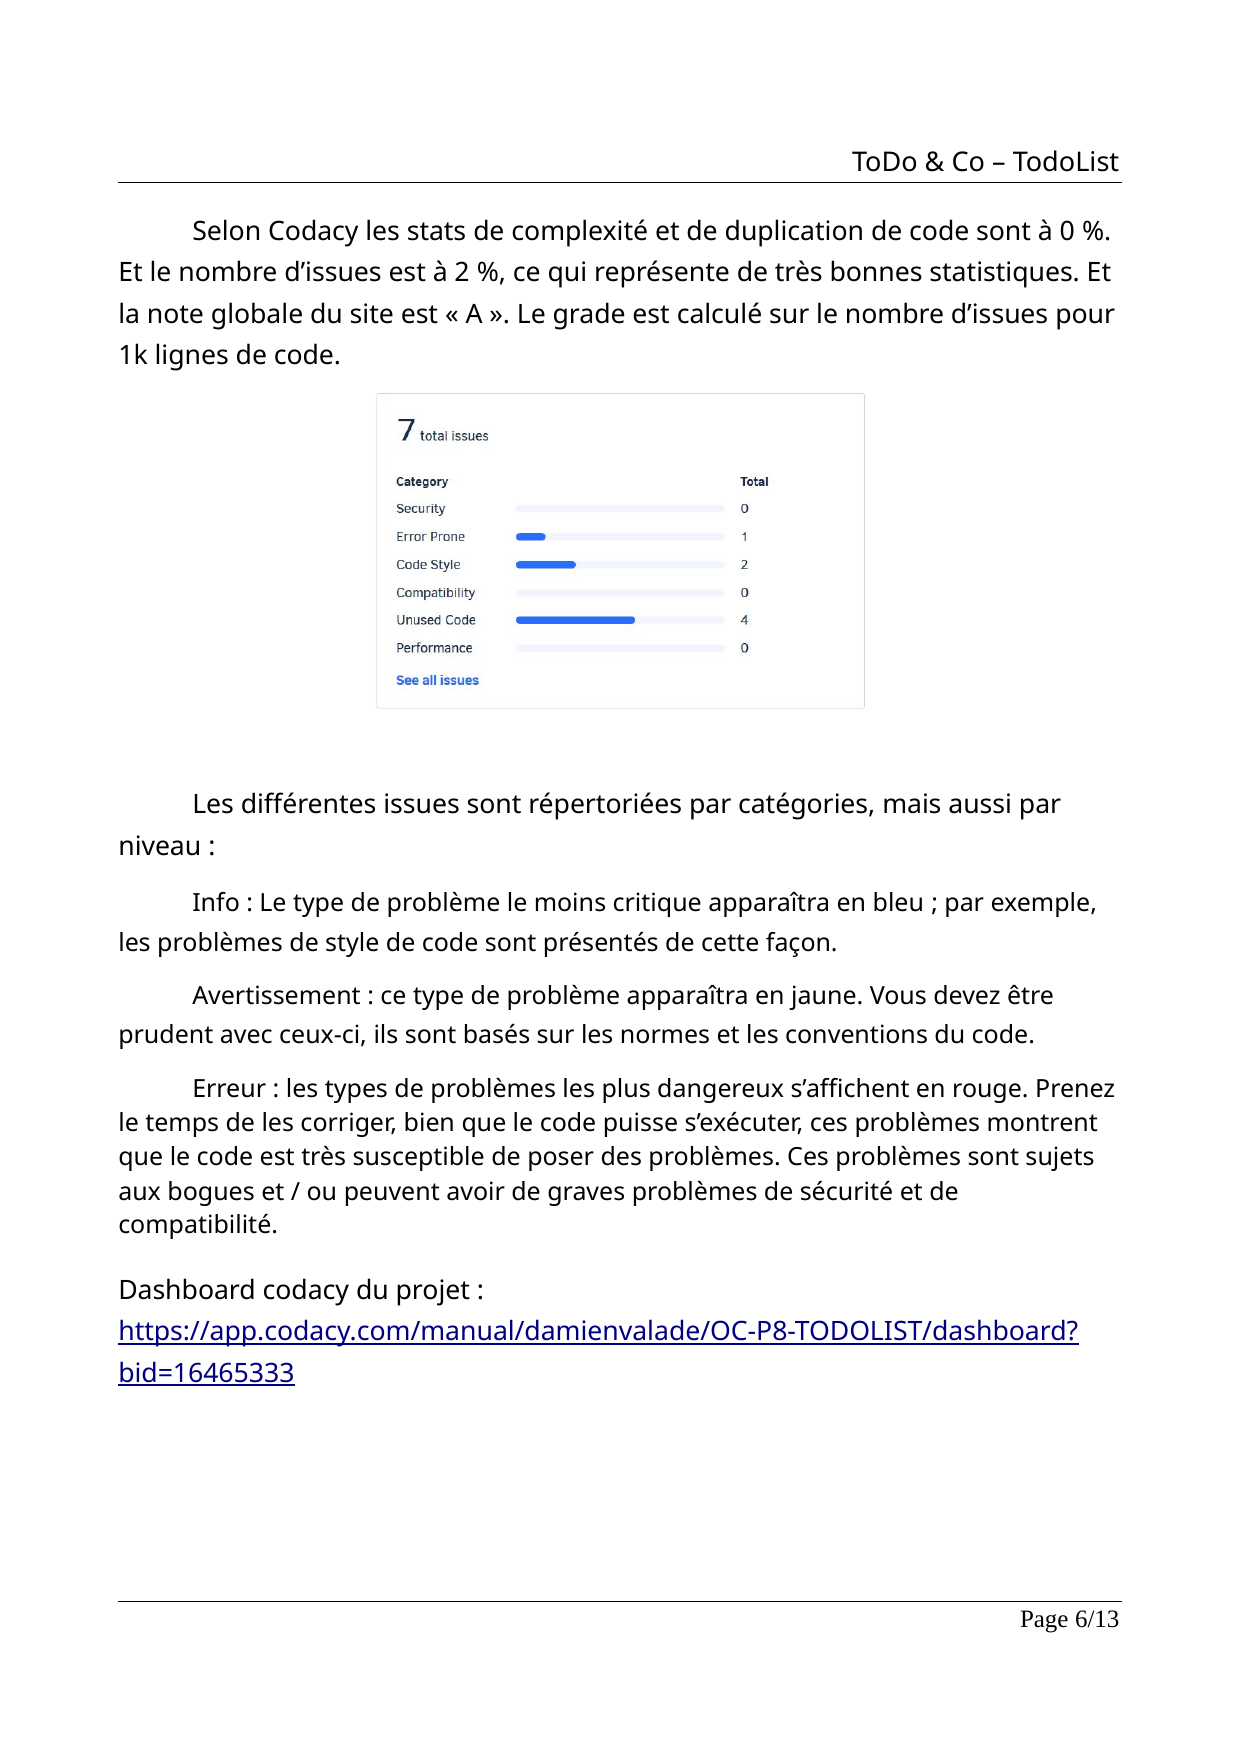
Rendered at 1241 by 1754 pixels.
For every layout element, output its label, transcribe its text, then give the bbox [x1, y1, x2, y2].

picture [373, 392, 867, 711]
text Avertissement : ce type de problème apparaîtra en jaune. Vous devez être prudent avec ceux-ci, ils sont basés sur les normes et les conventions du code. [118, 978, 1122, 1051]
text Selon Codacy les stats de complexité et de duplication de code sont à 0 %. Et le nombre d’issues est à 2 %, ce qui représente de très bonnes statistiques. Et la note globale du site est « A ». Le grade est calculé sur le nombre d’issues pour 1k lignes de code. [118, 211, 1122, 372]
text Les différentes issues sont répertoriées par catégories, mais aussi par niveau : [118, 785, 1122, 863]
text Info : Le type de problème le moins critique apparaîtra en bleu ; par exemple, les problèmes de style de code sont présentés de cette façon. [118, 883, 1122, 958]
text Erreur : les types de problèmes les plus dangereux s’affichent en rouge. Prenez le temps de les corriger, bien que le code puisse s’exécuter, ces problèmes montrent que le code est très susceptible de poser des problèmes. Ces problèmes sont sujets aux bogues et / ou peuvent avoir de graves problèmes de sécurité et de compatibilité. [118, 1071, 1122, 1241]
text Dashboard codacy du projet : https://app.codacy.com/manual/damienvalade/OC-P8-TODOLIST/dashboard?bid=16465333 [118, 1271, 1122, 1390]
